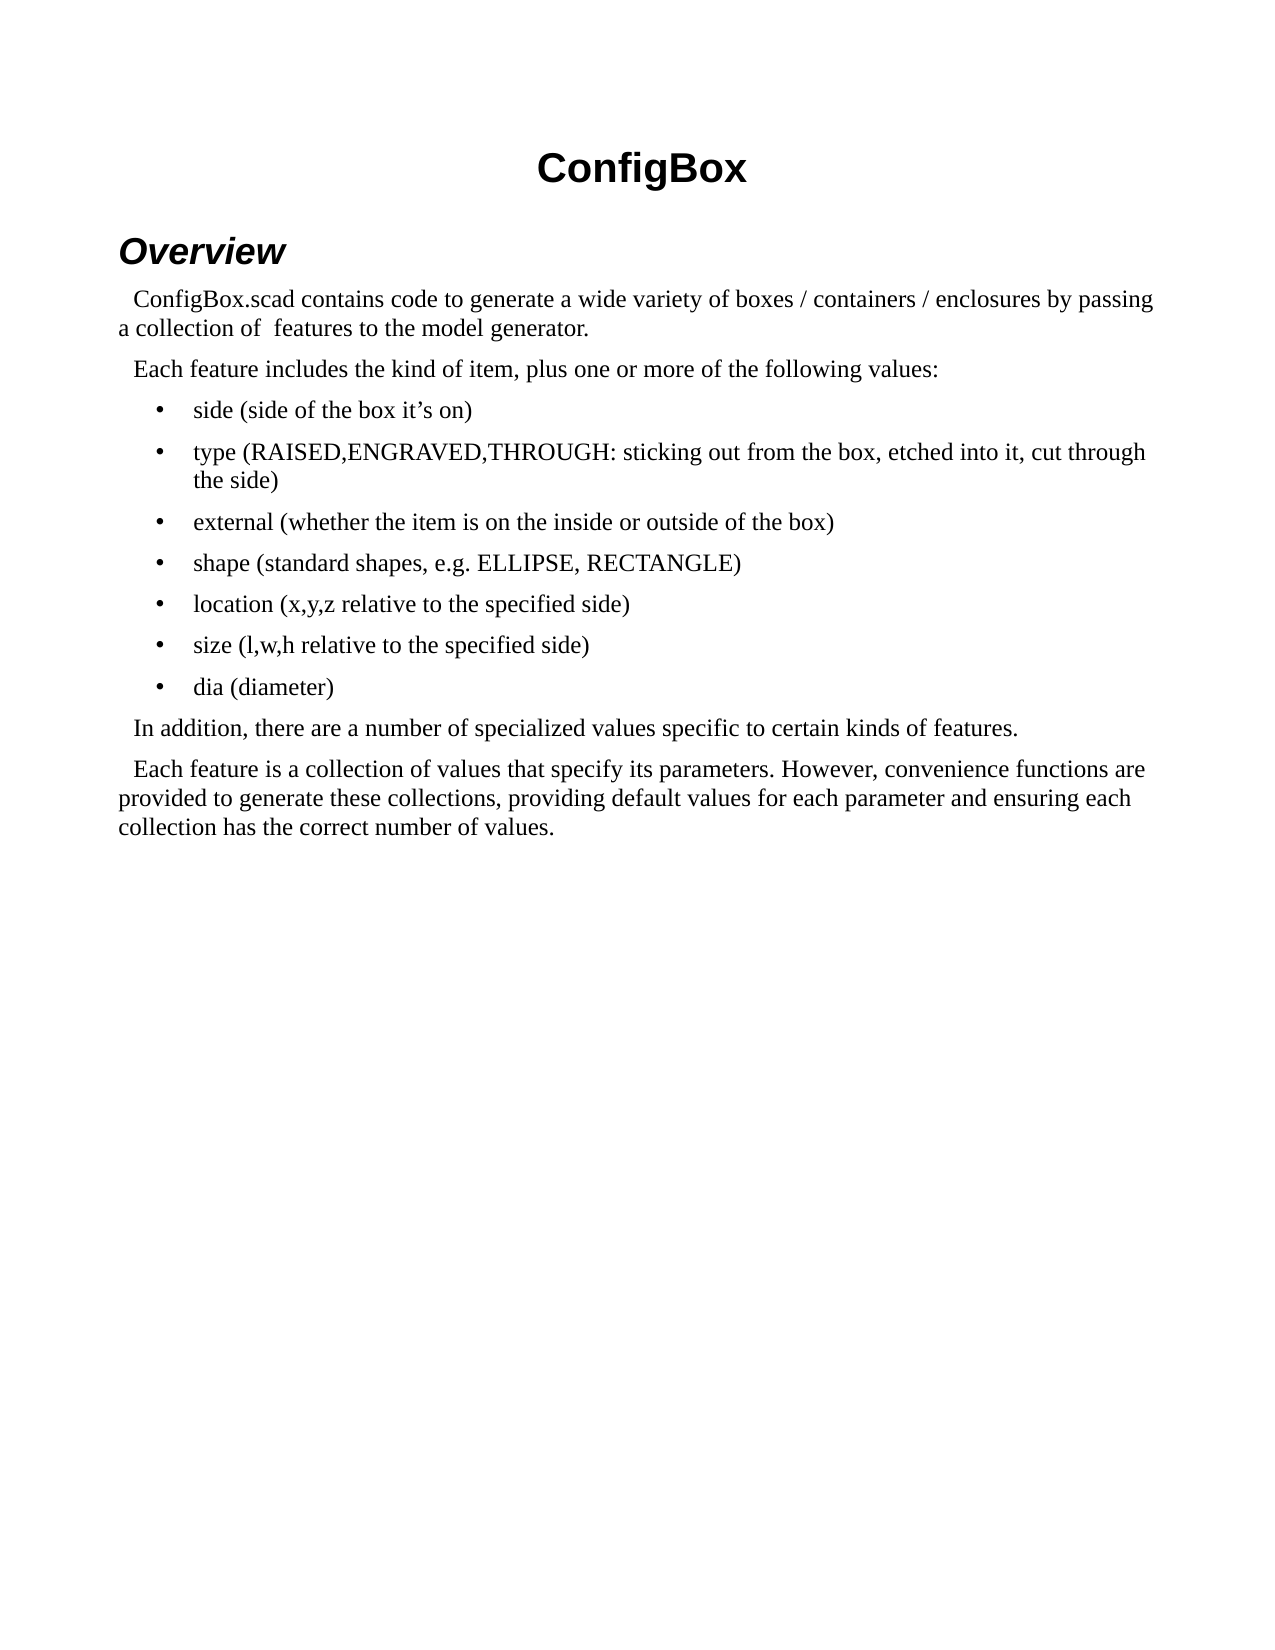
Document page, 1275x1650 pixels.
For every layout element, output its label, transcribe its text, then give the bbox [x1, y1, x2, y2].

text ConfigBox.scad contains code to generate a wide variety of boxes / containers / enclosures by passing a collection of features to the model generator. [118, 284, 1157, 342]
list location (x,y,z relative to the specified side) [156, 589, 1157, 618]
list dia (diameter) [156, 672, 1157, 700]
list side (side of the box it’s on) [156, 395, 1157, 424]
list shape (standard shapes, e.g. ELLIPSE, RECTANGLE) [156, 548, 1157, 577]
list size (l,w,h relative to the specified side) [156, 630, 1157, 659]
list type (RAISED,ENGRAVED,THROUGH: sticking out from the box, etched into it, cut through the side) [156, 437, 1157, 494]
text In addition, there are a number of specialized values specific to certain kinds of features. [118, 713, 1157, 742]
subtitle Overview [118, 229, 1157, 272]
text Each feature includes the kind of item, plus one or more of the following values: [118, 354, 1157, 383]
list external (whether the item is on the inside or outside of the box) [156, 507, 1157, 535]
title ConfigBox [118, 143, 1157, 191]
text Each feature is a collection of values that specify its parameters. However, convenience functions are provided to generate these collections, providing default values for each parameter and ensuring each collection has the correct number of values. [118, 754, 1157, 840]
